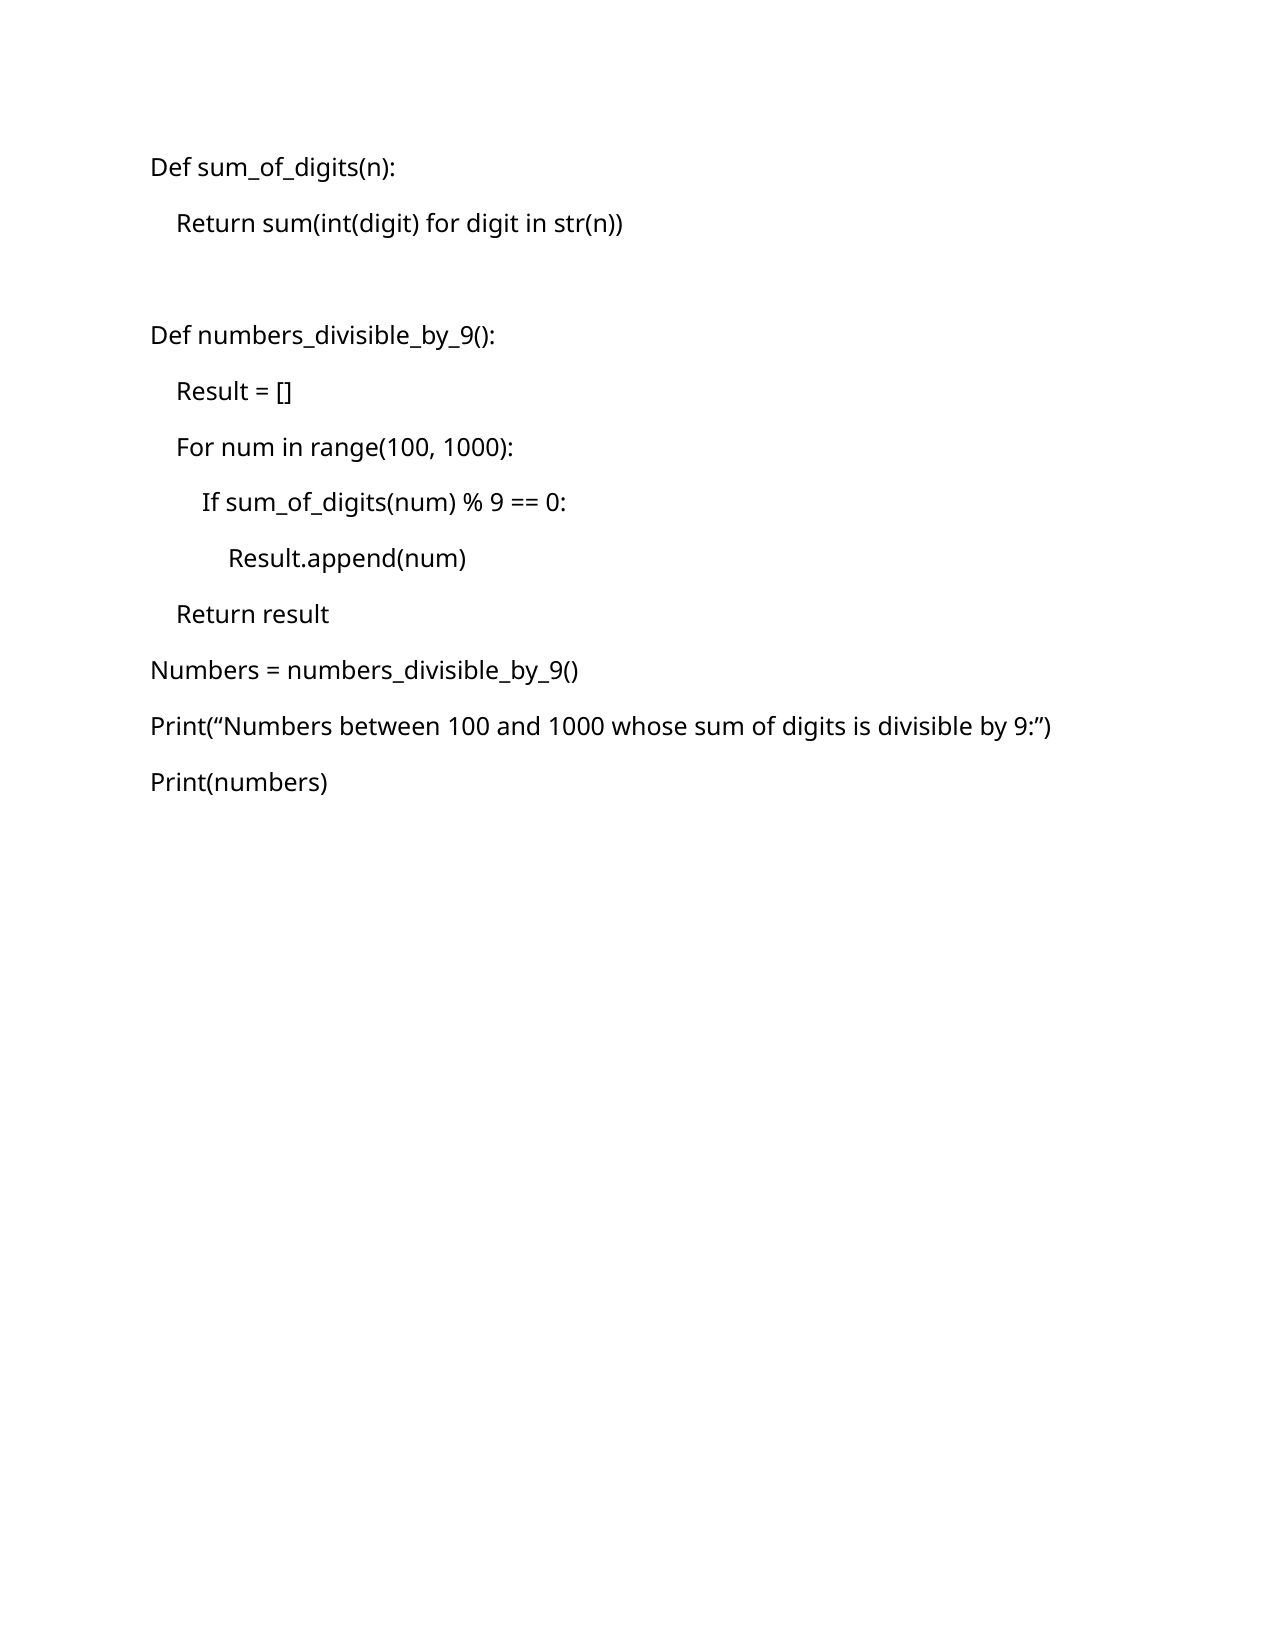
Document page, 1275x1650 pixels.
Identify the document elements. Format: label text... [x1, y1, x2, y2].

text For num in range(100, 1000): [150, 429, 1125, 463]
text Print(numbers) [150, 764, 1125, 798]
text Result = [] [150, 373, 1125, 407]
text Return sum(int(digit) for digit in str(n)) [150, 206, 1125, 240]
text Return result [150, 597, 1125, 631]
text Def numbers_divisible_by_9(): [150, 317, 1125, 352]
text Def sum_of_digits(n): [150, 150, 1125, 184]
text If sum_of_digits(num) % 9 == 0: [150, 485, 1125, 519]
text Numbers = numbers_divisible_by_9() [150, 652, 1125, 687]
text Result.append(num) [150, 541, 1125, 575]
text Print(“Numbers between 100 and 1000 whose sum of digits is divisible by 9:”) [150, 708, 1125, 742]
